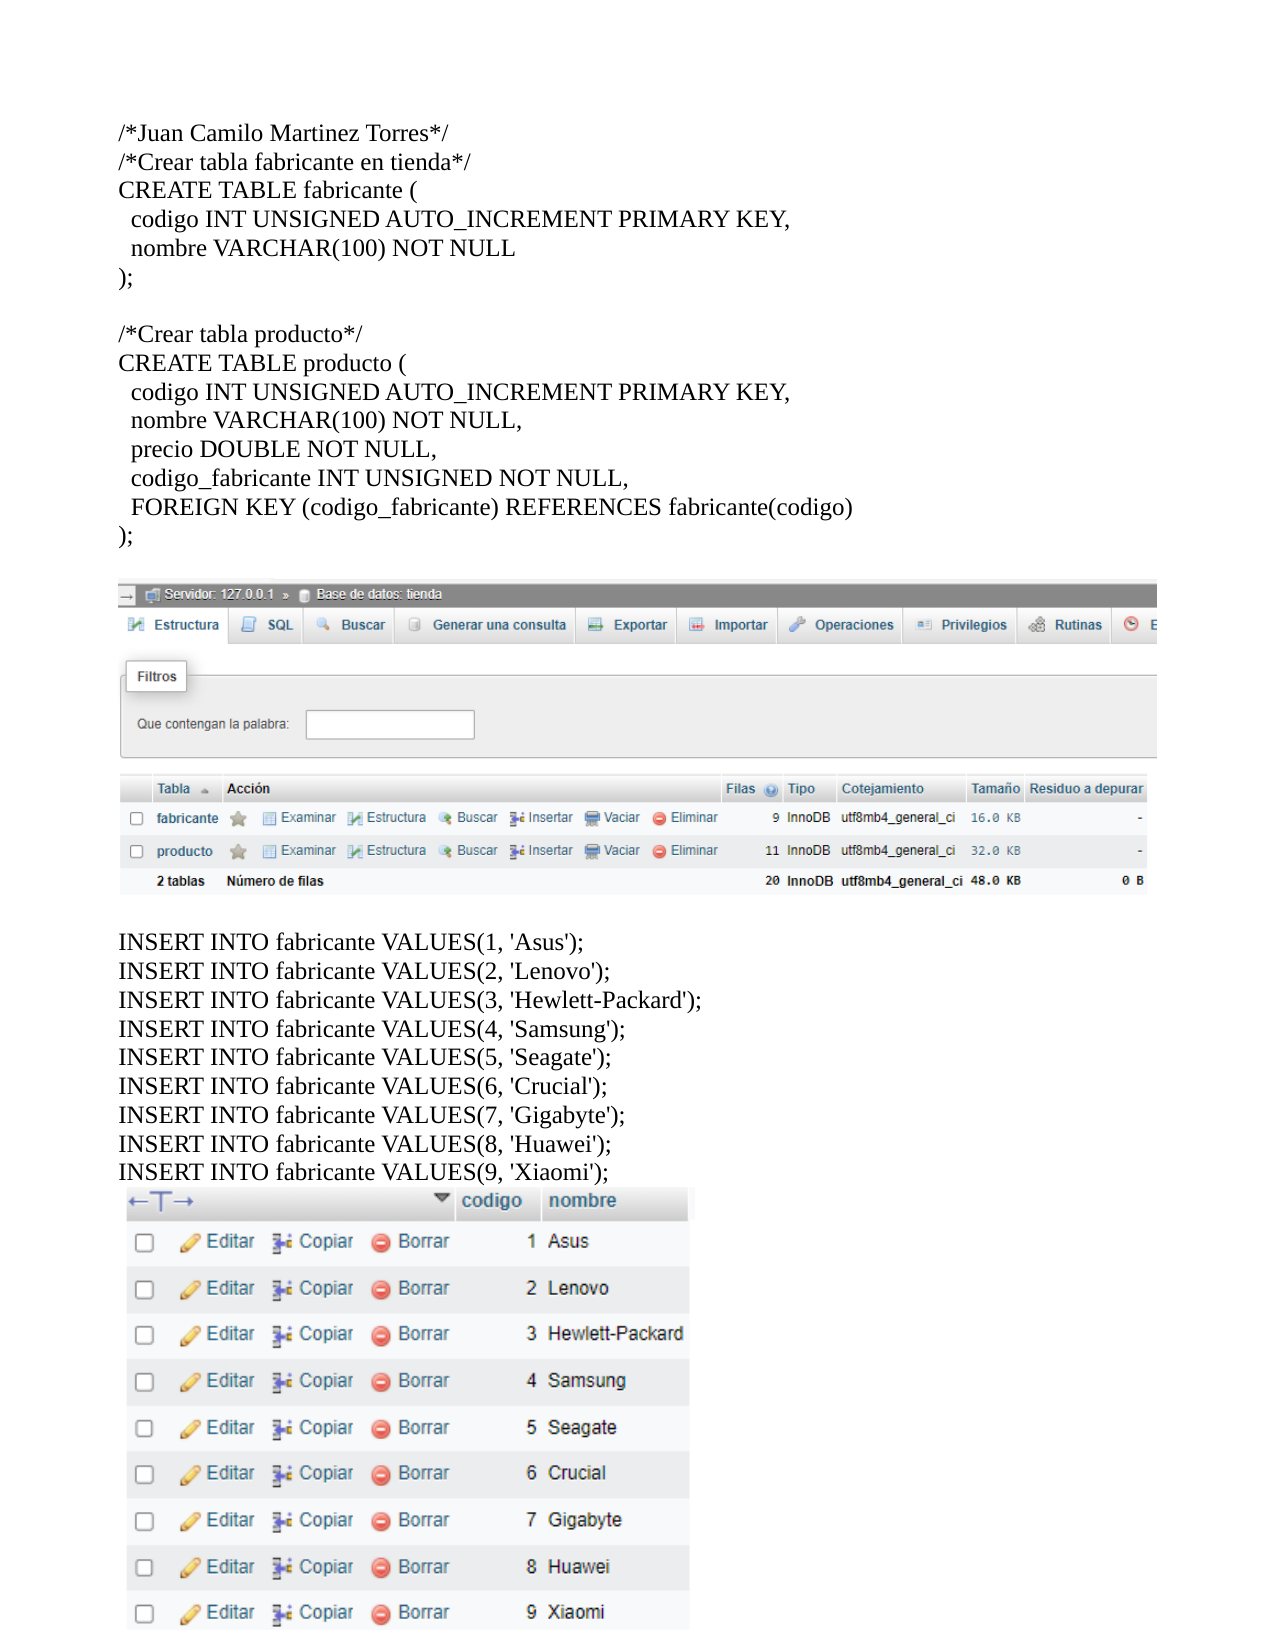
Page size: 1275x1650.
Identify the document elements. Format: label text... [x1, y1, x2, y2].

text INSERT INTO fabricante VALUES(4, 'Samsung'); [118, 1014, 1157, 1042]
text INSERT INTO fabricante VALUES(3, 'Hewlett-Packard'); [118, 985, 1157, 1014]
text codigo_fabricante INT UNSIGNED NOT NULL, [118, 463, 1157, 492]
text codigo INT UNSIGNED AUTO_INCREMENT PRIMARY KEY, [118, 377, 1157, 406]
text /*Juan Camilo Martinez Torres*/ [118, 118, 1157, 147]
text /*Crear tabla fabricante en tienda*/ [118, 147, 1157, 176]
text INSERT INTO fabricante VALUES(7, 'Gigabyte'); [118, 1100, 1157, 1129]
picture [118, 578, 1157, 899]
text nombre VARCHAR(100) NOT NULL, [118, 406, 1157, 434]
text FOREIGN KEY (codigo_fabricante) REFERENCES fabricante(codigo) [118, 492, 1157, 521]
text INSERT INTO fabricante VALUES(1, 'Asus'); [118, 927, 1157, 956]
text CREATE TABLE fabricante ( [118, 176, 1157, 204]
text nombre VARCHAR(100) NOT NULL [118, 233, 1157, 262]
text INSERT INTO fabricante VALUES(2, 'Lenovo'); [118, 956, 1157, 985]
text /*Crear tabla producto*/ [118, 319, 1157, 348]
text precio DOUBLE NOT NULL, [118, 434, 1157, 463]
text INSERT INTO fabricante VALUES(8, 'Huawei'); [118, 1129, 1157, 1157]
text ); [118, 262, 1157, 291]
text INSERT INTO fabricante VALUES(5, 'Seagate'); [118, 1042, 1157, 1071]
text codigo INT UNSIGNED AUTO_INCREMENT PRIMARY KEY, [118, 204, 1157, 233]
text ); [118, 521, 1157, 549]
text INSERT INTO fabricante VALUES(9, 'Xiaomi'); [118, 1157, 1157, 1186]
picture [126, 1187, 696, 1630]
text CREATE TABLE producto ( [118, 348, 1157, 377]
text INSERT INTO fabricante VALUES(6, 'Crucial'); [118, 1071, 1157, 1100]
